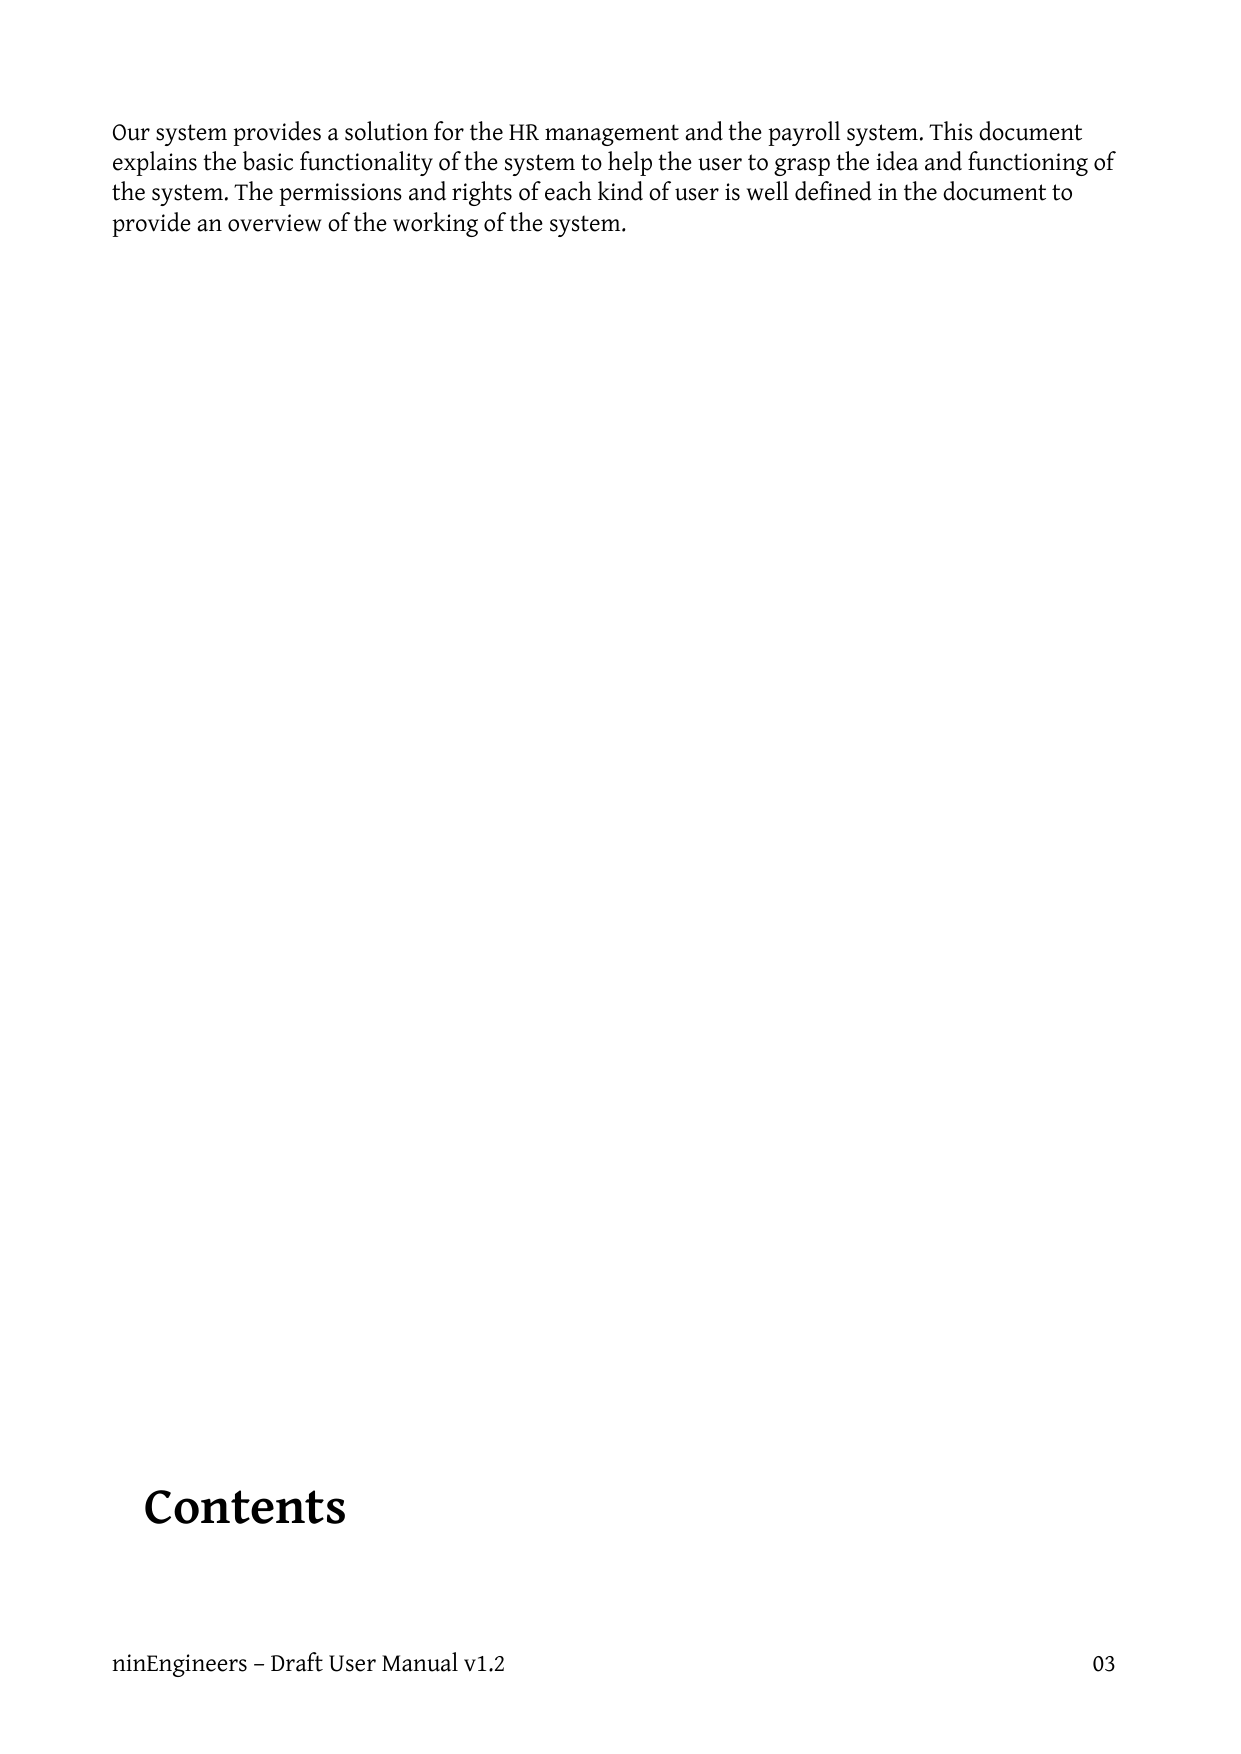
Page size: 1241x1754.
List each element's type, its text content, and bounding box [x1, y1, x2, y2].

text Contents [144, 1477, 1122, 1538]
text Our system provides a solution for the HR management and the payroll system. This document explains the basic functionality of the system to help the user to grasp the idea and functioning of the system. The permissions and rights of each kind of user is well defined in the document to provide an overview of the working of the system. [112, 118, 1122, 238]
